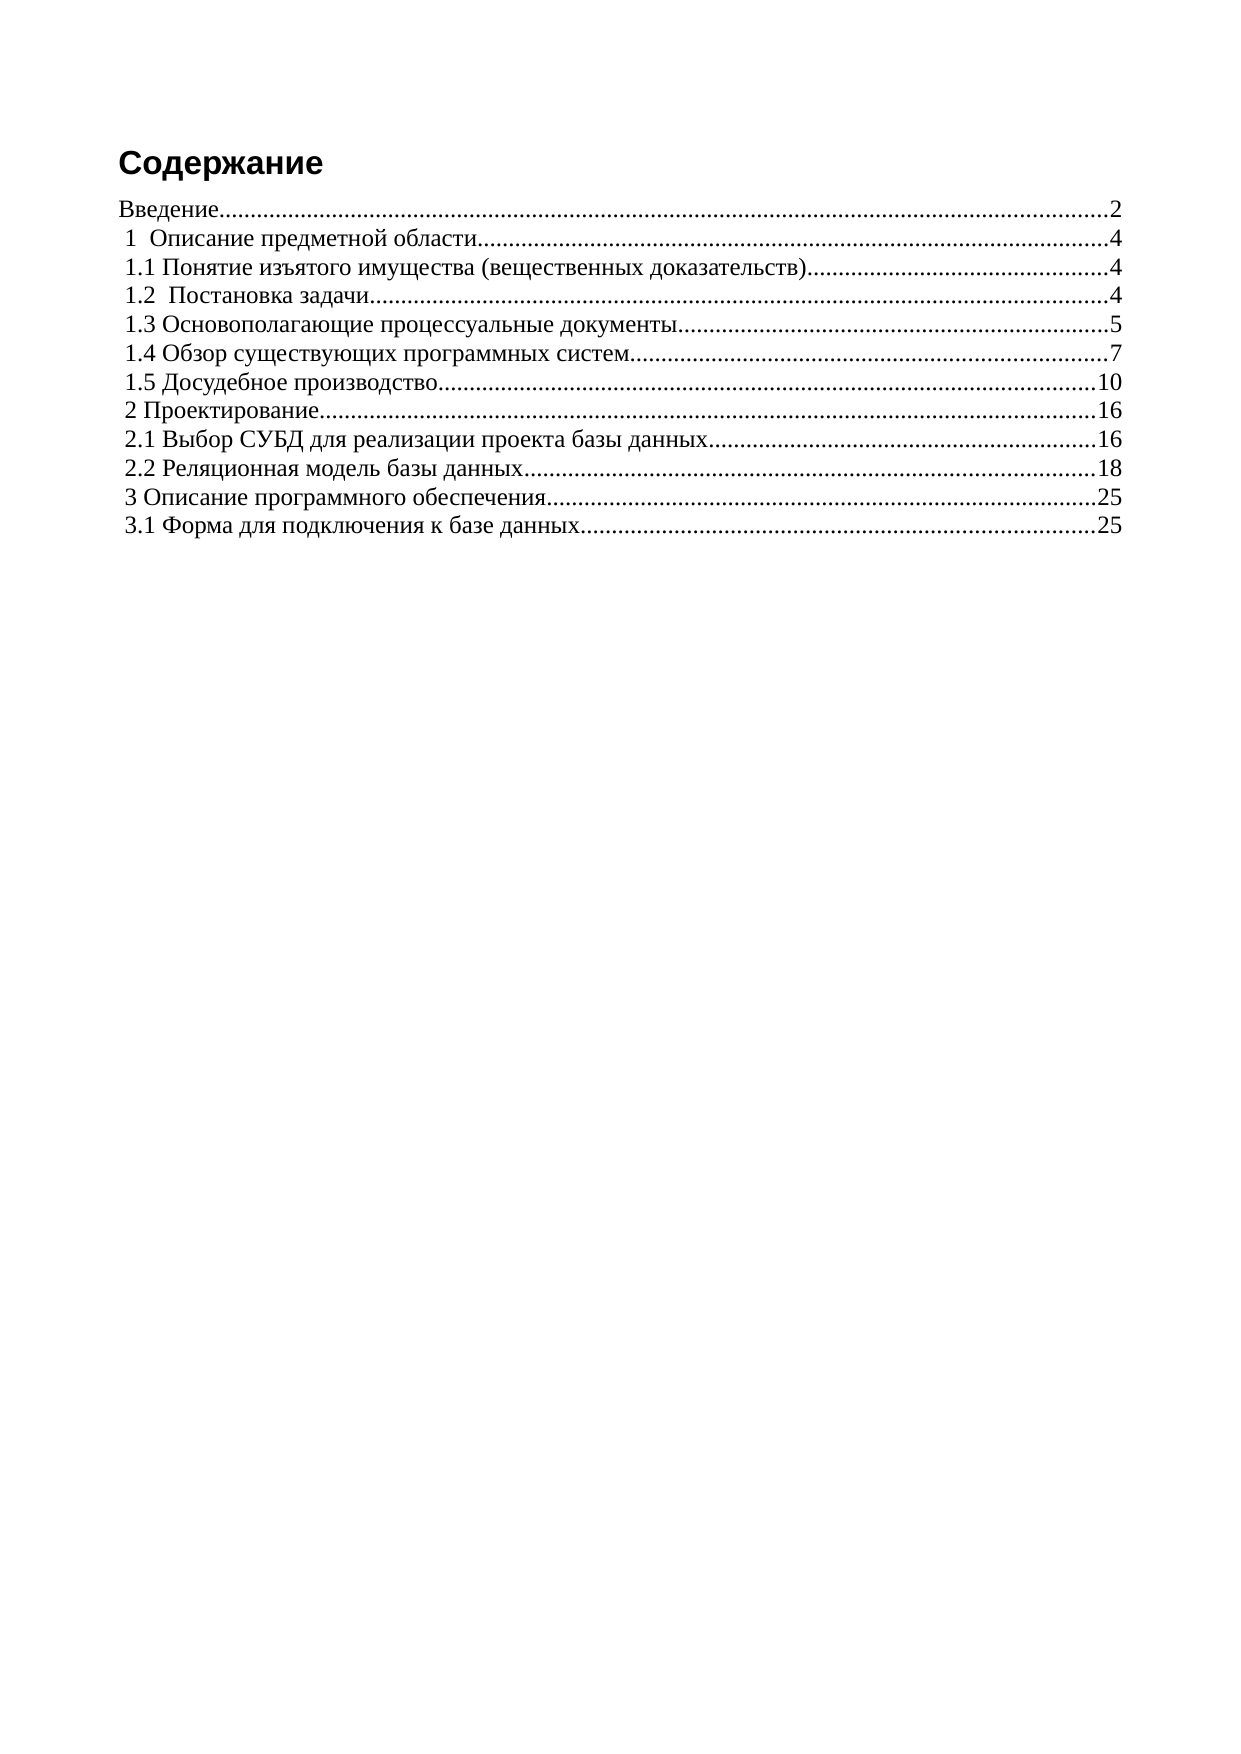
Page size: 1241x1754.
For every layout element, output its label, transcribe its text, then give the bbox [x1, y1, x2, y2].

text 1.4 Обзор существующих программных систем. 7 [118, 338, 1122, 367]
text 2 Проектирование 16 [118, 395, 1122, 424]
subtitle Содержание [118, 143, 1122, 182]
text 1 Описание предметной области 4 [118, 223, 1122, 252]
text 1.3 Основополагающие процессуальные документы. 5 [118, 309, 1122, 338]
text 1.2 Постановка задачи 4 [118, 280, 1122, 309]
text 3 Описание программного обеспечения 25 [118, 482, 1122, 510]
text Введение 2 [118, 194, 1122, 223]
text 1.1 Понятие изъятого имущества (вещественных доказательств) 4 [118, 252, 1122, 280]
text 2.2 Реляционная модель базы данных 18 [118, 453, 1122, 482]
text 2.1 Выбор СУБД для реализации проекта базы данных 16 [118, 424, 1122, 453]
text 3.1 Форма для подключения к базе данных 25 [118, 510, 1122, 539]
text 1.5 Досудебное производство. 10 [118, 367, 1122, 395]
